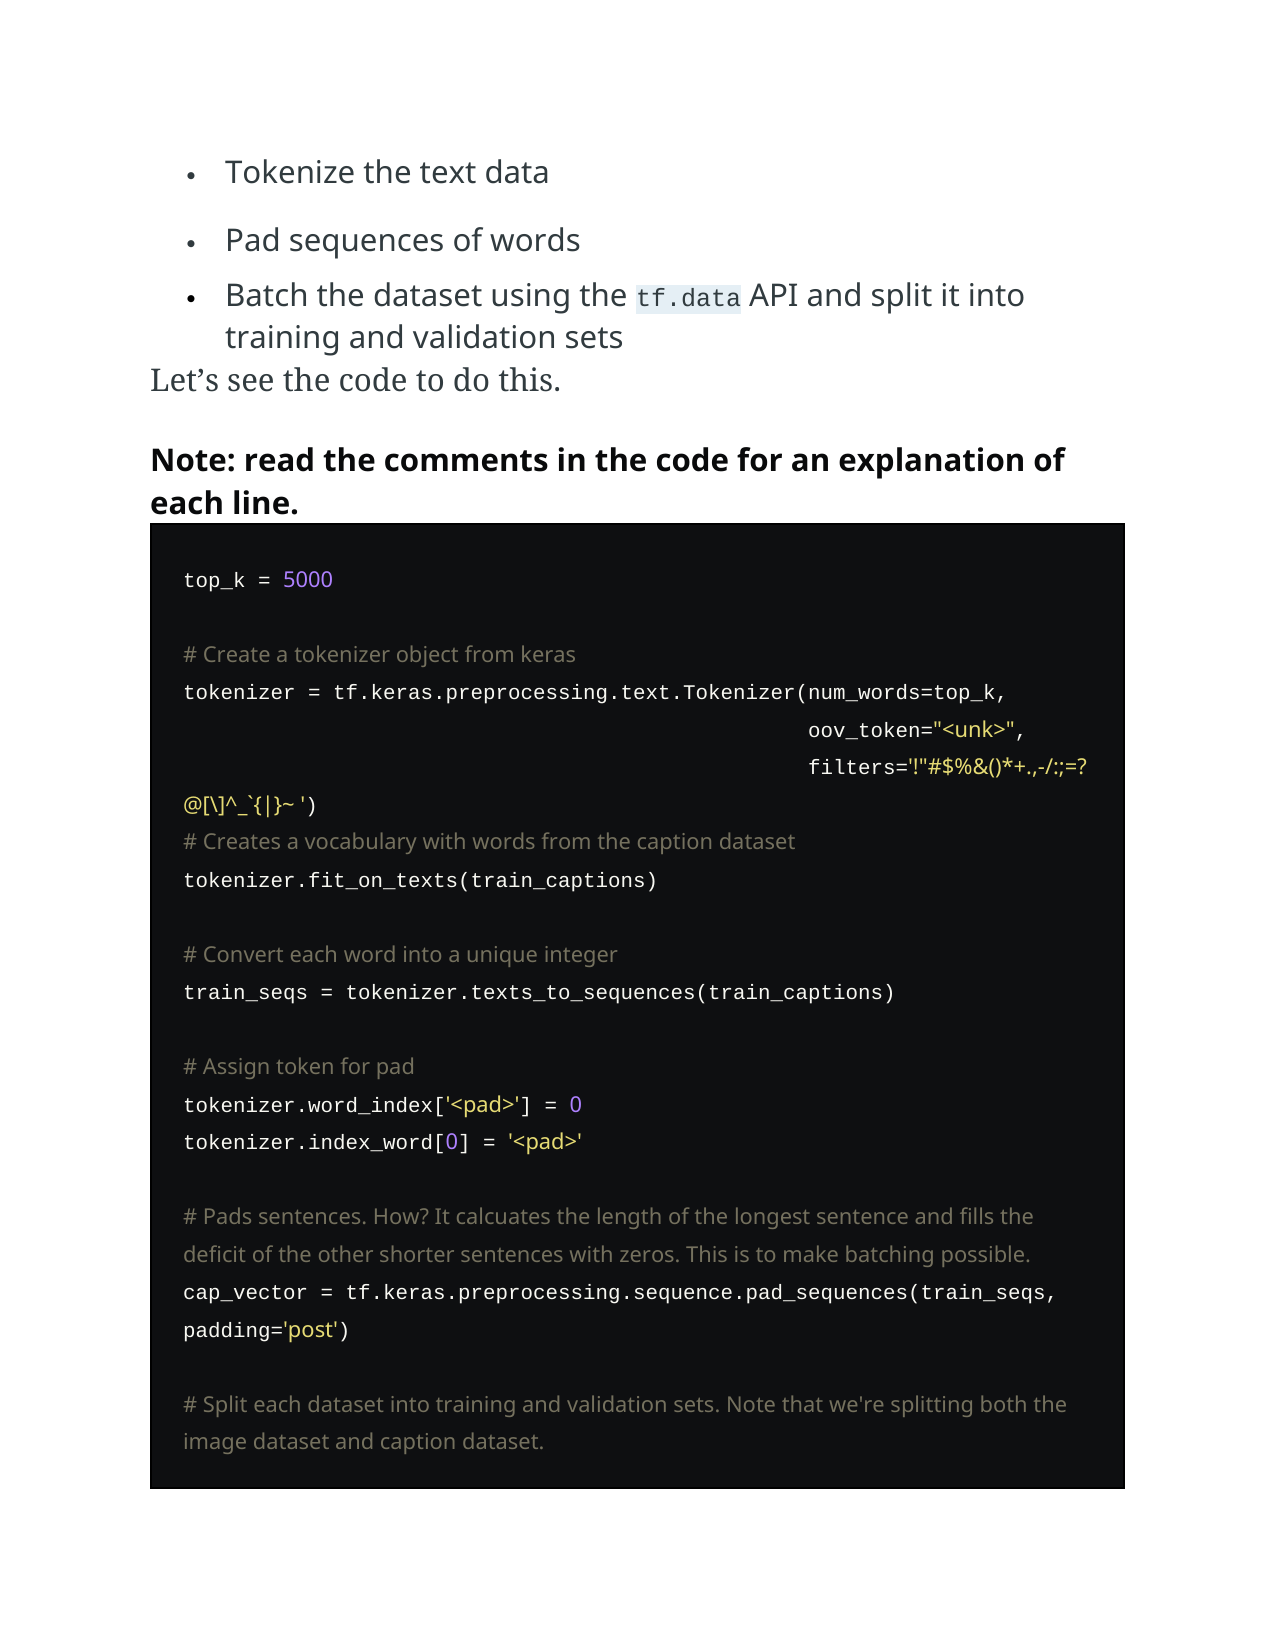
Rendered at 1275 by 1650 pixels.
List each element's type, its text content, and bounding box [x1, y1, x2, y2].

text tokenizer = tf.keras.preprocessing.text.Tokenizer(num_words=top_k, [152, 636, 1123, 673]
text Note: read the comments in the code for an explanation of each line. [150, 438, 1125, 523]
text oov_token="<unk>", [152, 673, 1123, 711]
text # Create a tokenizer object from keras [152, 598, 1123, 636]
text train_seqs = tokenizer.texts_to_sequences(train_captions) [152, 936, 1123, 973]
list Pad sequences of words [187, 218, 1125, 260]
text # Pads sentences. How? It calcuates the length of the longest sentence and fills the deficit of the other shorter sentences with zeros. This is to make batching possible. [152, 1161, 1123, 1236]
text filters='!"#$%&()*+.,-/:;=?@[\]^_`{|}~ ') [152, 711, 1123, 786]
text # Convert each word into a unique integer [152, 898, 1123, 936]
list Tokenize the text data [187, 150, 1125, 193]
text cap_vector = tf.keras.preprocessing.sequence.pad_sequences(train_seqs, padding='post') [152, 1236, 1123, 1311]
text # Creates a vocabulary with words from the caption dataset [152, 786, 1123, 823]
text tokenizer.fit_on_texts(train_captions) [152, 823, 1123, 861]
text # Assign token for pad [152, 1011, 1123, 1048]
text top_k = 5000 [152, 525, 1123, 561]
text tokenizer.word_index['<pad>'] = 0 [152, 1048, 1123, 1086]
text Let’s see the code to do this. [150, 358, 1125, 401]
list Batch the dataset using the tf.data API and split it into training and validation sets [187, 273, 1125, 358]
text tokenizer.index_word[0] = '<pad>' [152, 1086, 1123, 1123]
text # Split each dataset into training and validation sets. Note that we're splitting both the image dataset and caption dataset. [152, 1348, 1123, 1487]
